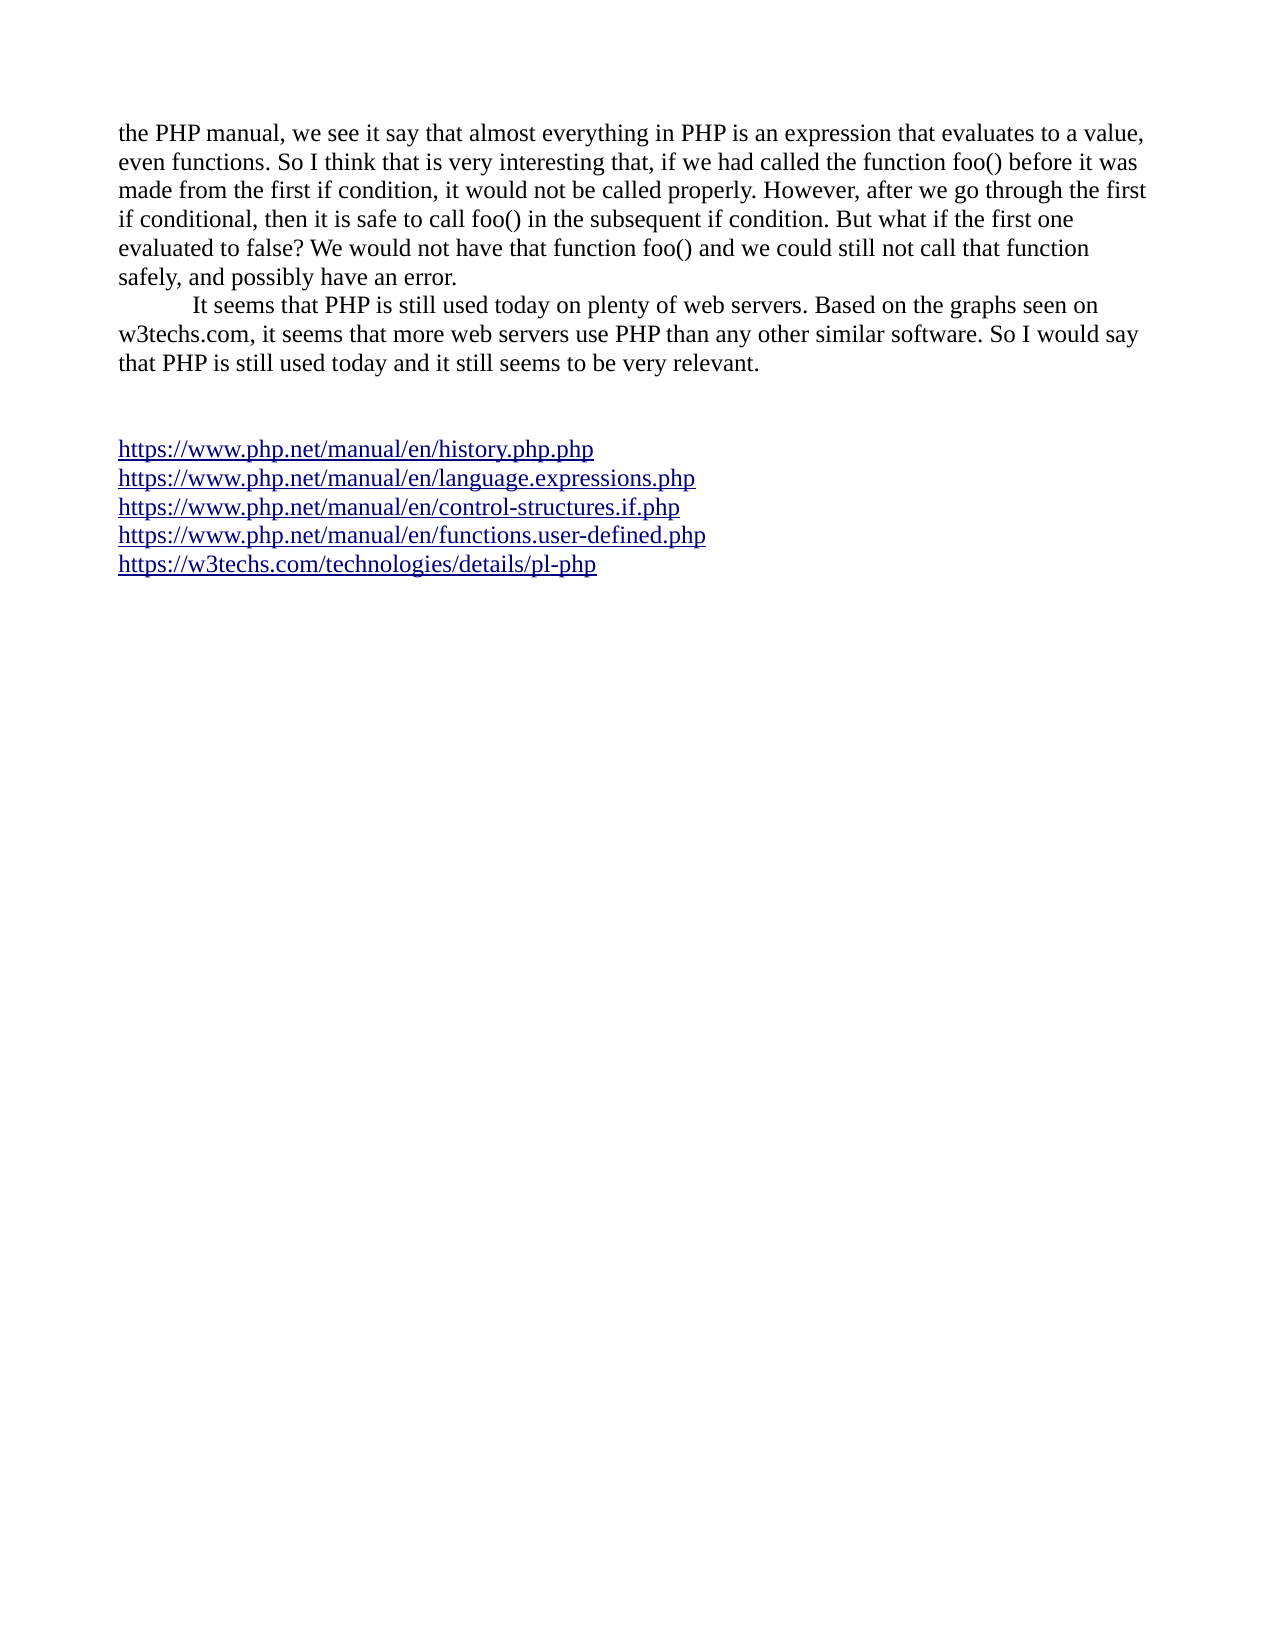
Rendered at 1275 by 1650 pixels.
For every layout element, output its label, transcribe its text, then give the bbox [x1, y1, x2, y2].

text https://www.php.net/manual/en/control-structures.if.php [118, 492, 1157, 521]
text https://www.php.net/manual/en/functions.user-defined.php [118, 521, 1157, 549]
text https://w3techs.com/technologies/details/pl-php [118, 549, 1157, 578]
text It seems that PHP is still used today on plenty of web servers. Based on the graphs seen on w3techs.com, it seems that more web servers use PHP than any other similar software. So I would say that PHP is still used today and it still seems to be very relevant. [118, 291, 1157, 377]
text https://www.php.net/manual/en/history.php.php [118, 434, 1157, 463]
text https://www.php.net/manual/en/language.expressions.php [118, 463, 1157, 492]
text the PHP manual, we see it say that almost everything in PHP is an expression that evaluates to a value, even functions. So I think that is very interesting that, if we had called the function foo() before it was made from the first if condition, it would not be called properly. However, after we go through the first if conditional, then it is safe to call foo() in the subsequent if condition. But what if the first one evaluated to false? We would not have that function foo() and we could still not call that function safely, and possibly have an error. [118, 118, 1157, 291]
